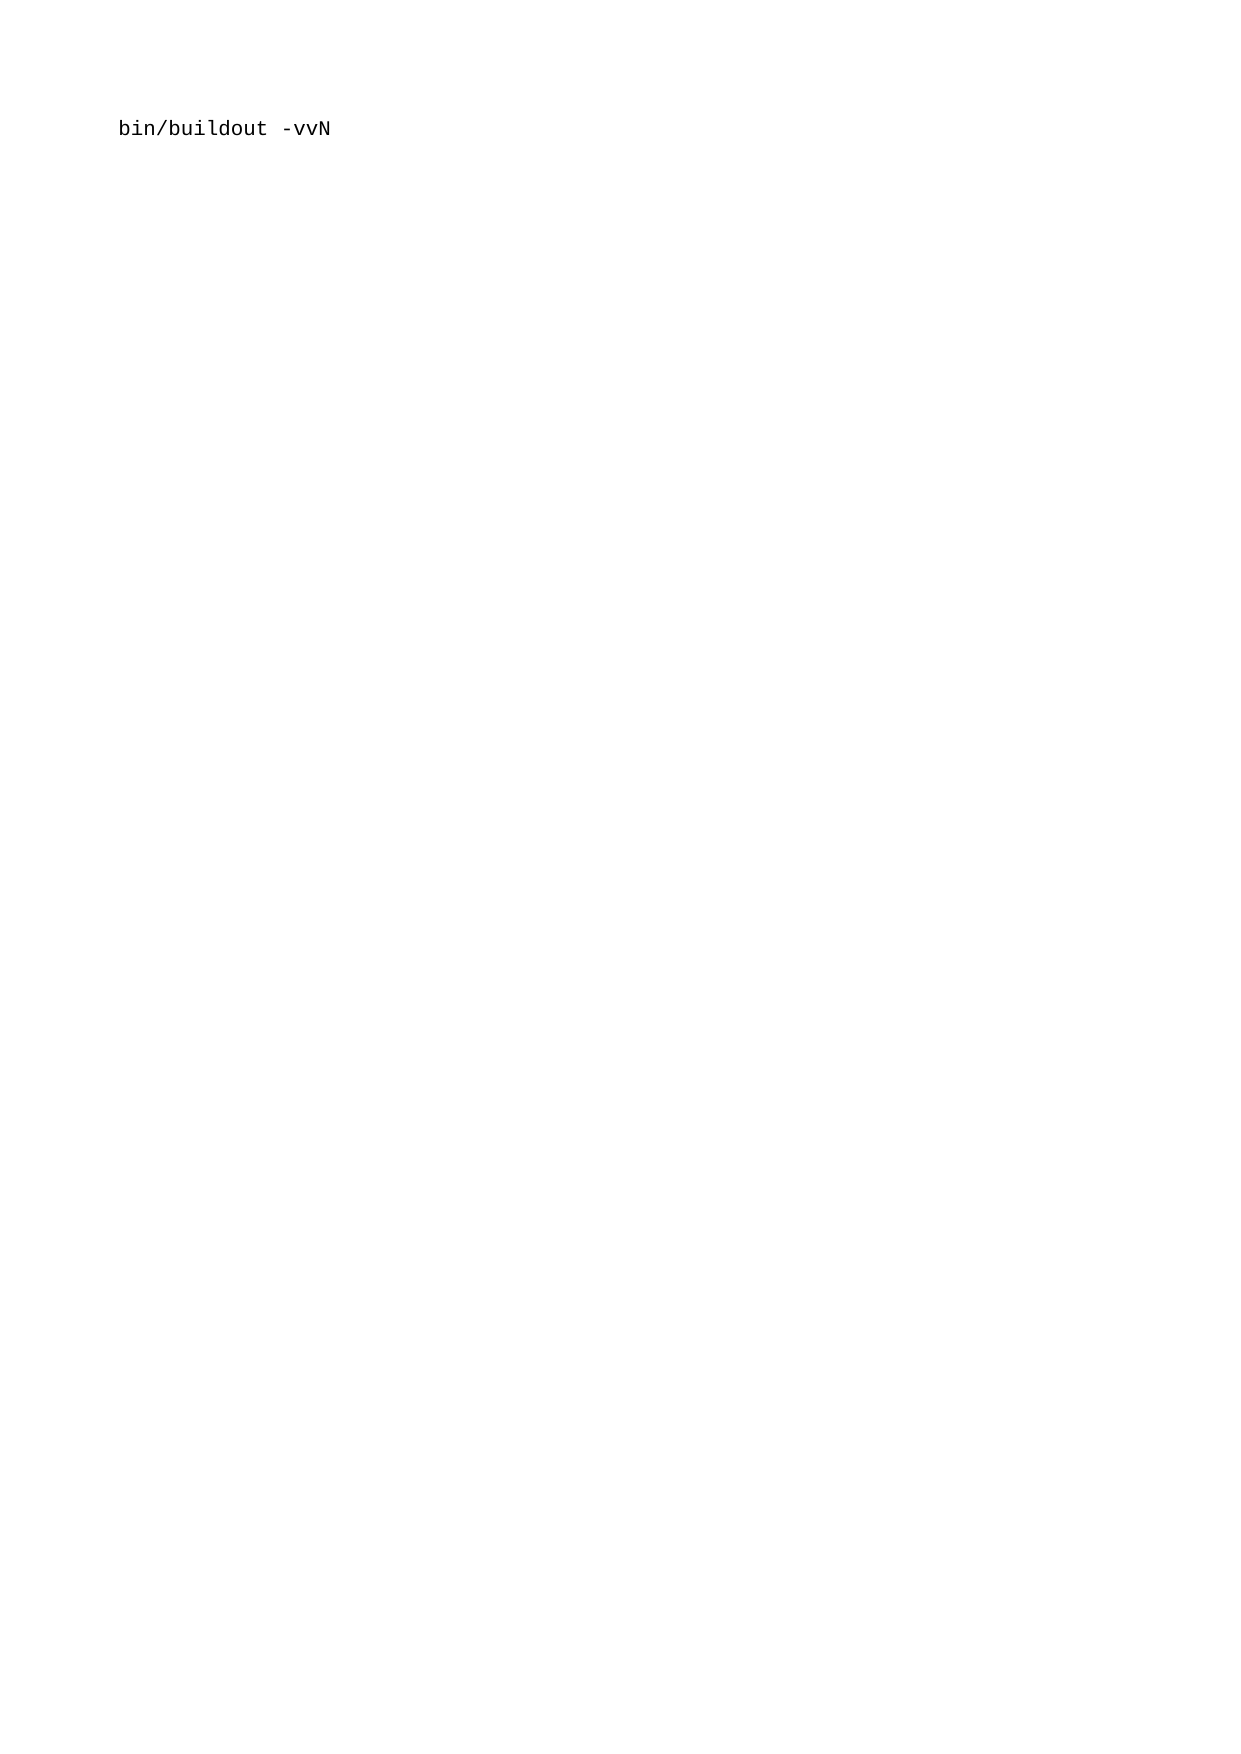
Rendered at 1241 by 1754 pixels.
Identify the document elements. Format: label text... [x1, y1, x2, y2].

text bin/buildout -vvN [118, 118, 1122, 142]
